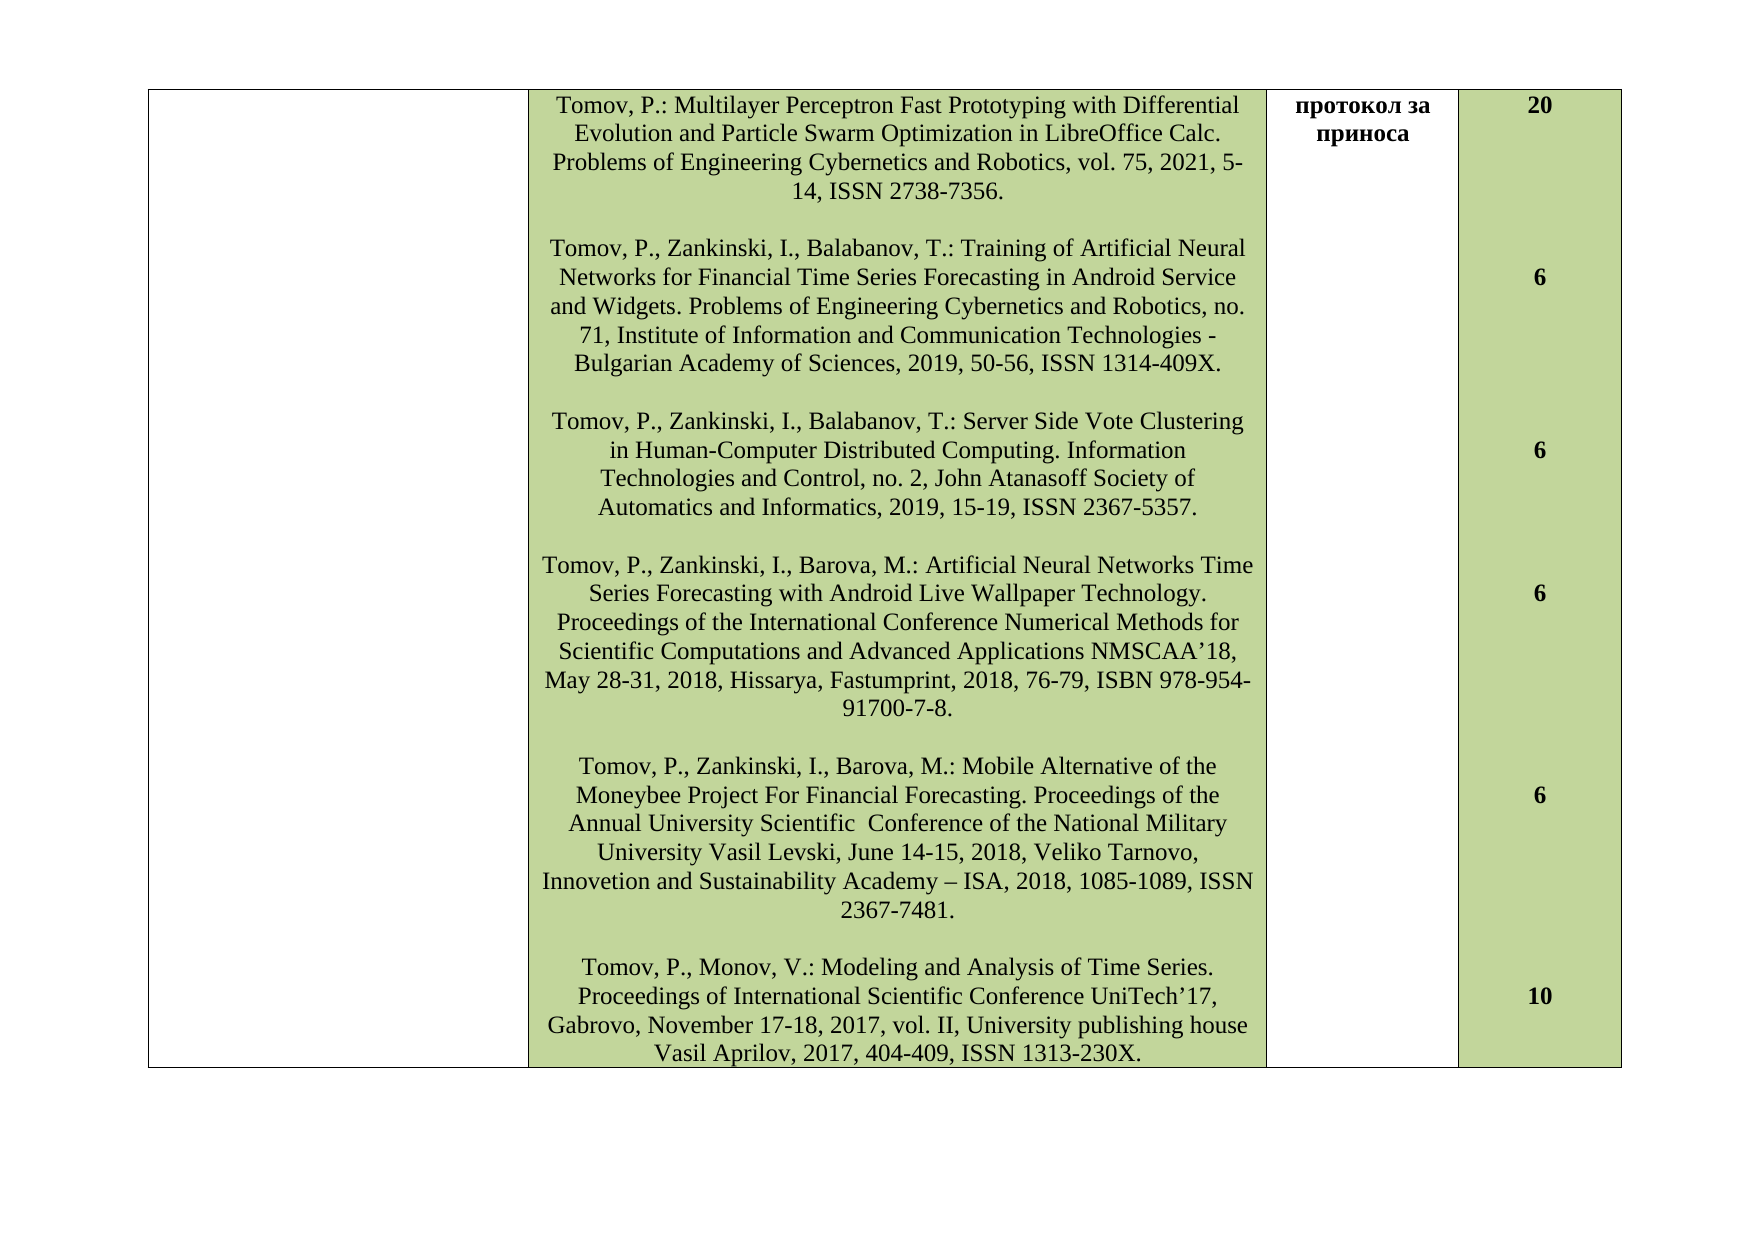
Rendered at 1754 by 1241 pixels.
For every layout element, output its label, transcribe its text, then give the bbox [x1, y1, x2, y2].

table_cell протокол за приноса [1267, 90, 1458, 1067]
table_cell [149, 90, 528, 1067]
table_cell Tomov, P.: Multilayer Perceptron Fast Prototyping with Differential Evolution and Particle Swarm Optimization in LibreOffice Calc. Problems of Engineering Cybernetics and Robotics, vol. 75, 2021, 5-14, ISSN 2738-7356. Tomov, P., Zankinski, I., Balabanov, T.: Training of Artificial Neural Networks for Financial Time Series Forecasting in Android Service and Widgets. Problems of Engineering Cybernetics and Robotics, no. 71, Institute of Information and Communication Technologies - Bulgarian Academy of Sciences, 2019, 50-56, ISSN 1314-409X. Tomov, P., Zankinski, I., Balabanov, T.: Server Side Vote Clustering in Human-Computer Distributed Computing. Information Technologies and Control, no. 2, John Atanasoff Society of Automatics and Informatics, 2019, 15-19, ISSN 2367-5357. Tomov, P., Zankinski, I., Barova, M.: Artificial Neural Networks Time Series Forecasting with Android Live Wallpaper Technology. Proceedings of the International Conference Numerical Methods for Scientific Computations and Advanced Applications NMSCAA’18, May 28-31, 2018, Hissarya, Fastumprint, 2018, 76-79, ISBN 978-954-91700-7-8. Tomov, P., Zankinski, I., Barova, M.: Mobile Alternative of the Moneybee Project For Financial Forecasting. Proceedings of the Annual University Scientific Conference of the National Military University Vasil Levski, June 14-15, 2018, Veliko Tarnovo, Innovetion and Sustainability Academy – ISA, 2018, 1085-1089, ISSN 2367-7481. Tomov, P., Monov, V.: Modeling and Analysis of Time Series. Proceedings of International Scientific Conference UniTech’17, Gabrovo, November 17-18, 2017, vol. II, University publishing house Vasil Aprilov, 2017, 404-409, ISSN 1313-230X. [529, 90, 1266, 1067]
table_cell 20 6 6 6 6 10 [1459, 90, 1621, 1067]
